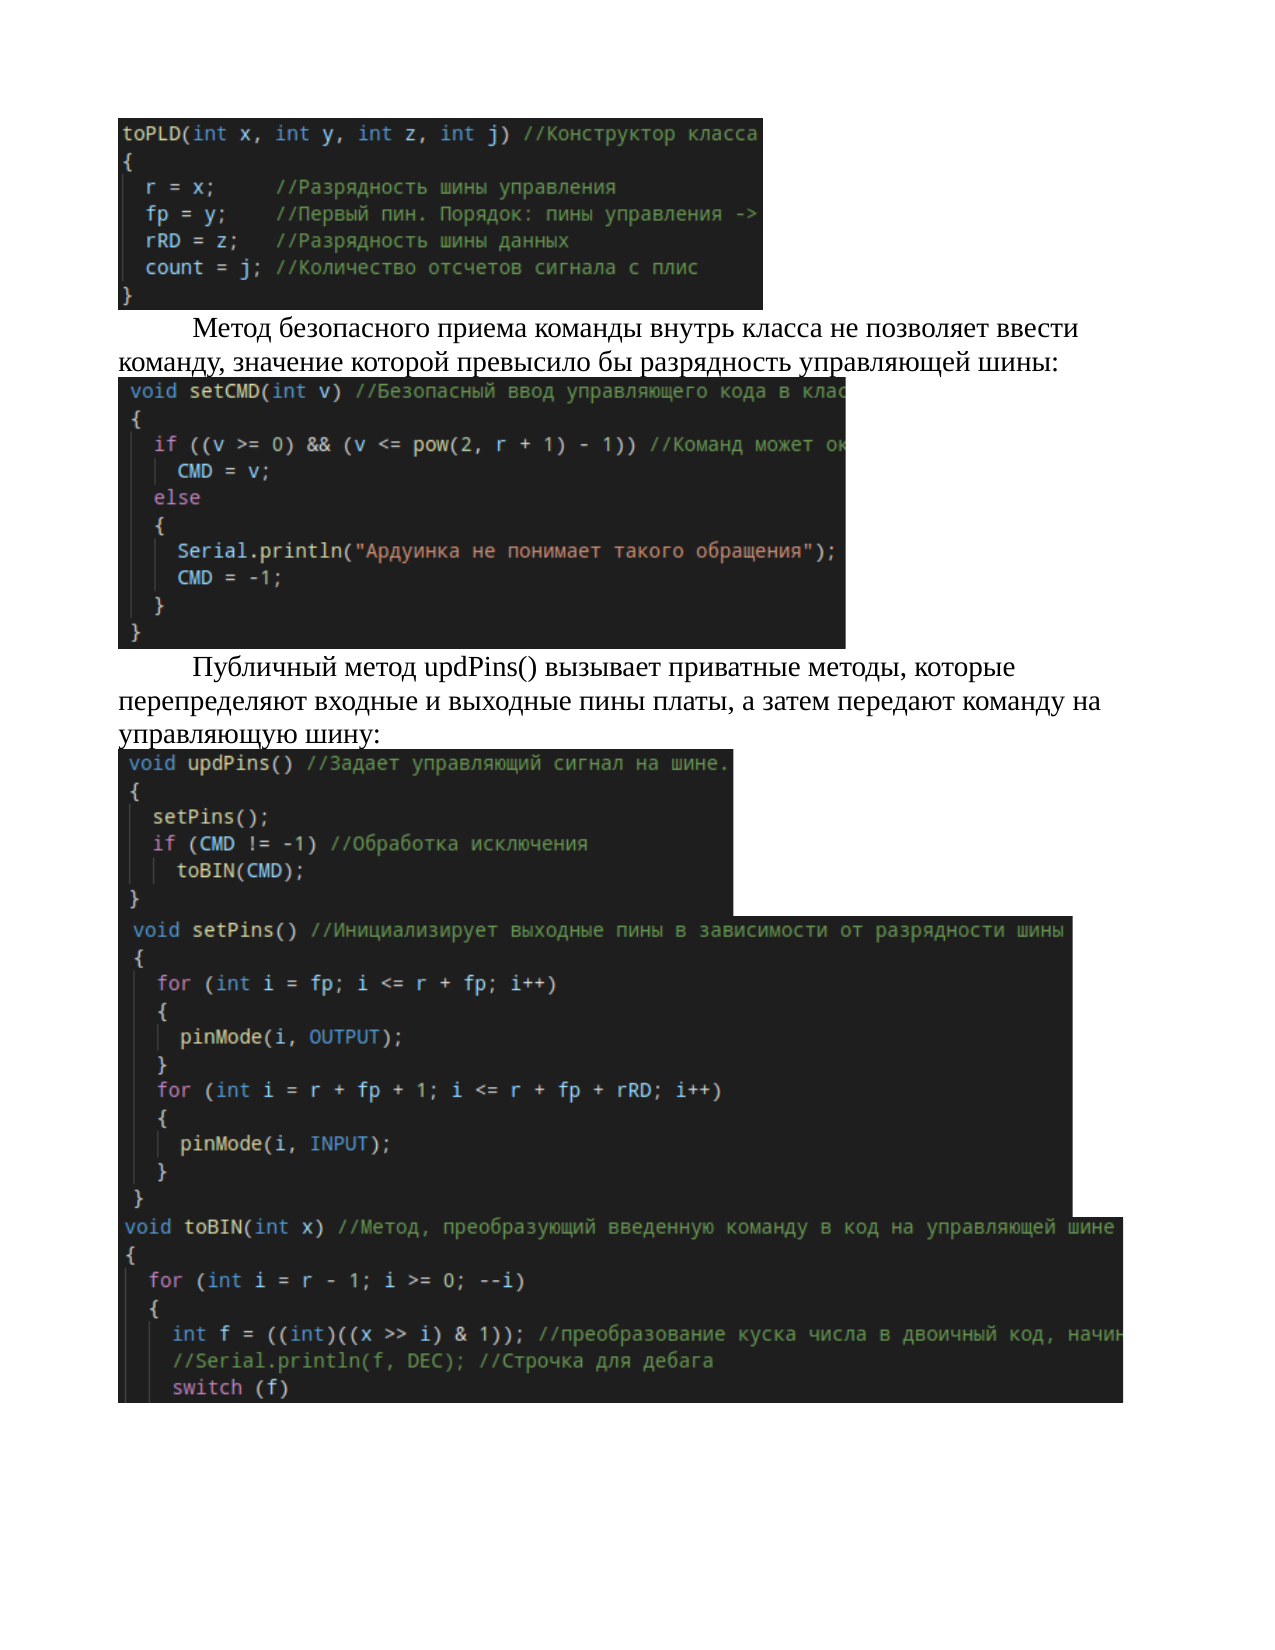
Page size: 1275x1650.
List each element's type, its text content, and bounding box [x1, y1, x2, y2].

text Метод безопасного приема команды внутрь класса не позволяет ввести команду, значение которой превысило бы разрядность управляющей шины: [118, 310, 1157, 377]
picture [118, 118, 763, 310]
picture [118, 749, 1124, 1403]
text Публичный метод updPins() вызывает приватные методы, которые перепределяют входные и выходные пины платы, а затем передают команду на управляющую шину: [118, 649, 1157, 750]
picture [118, 377, 846, 649]
